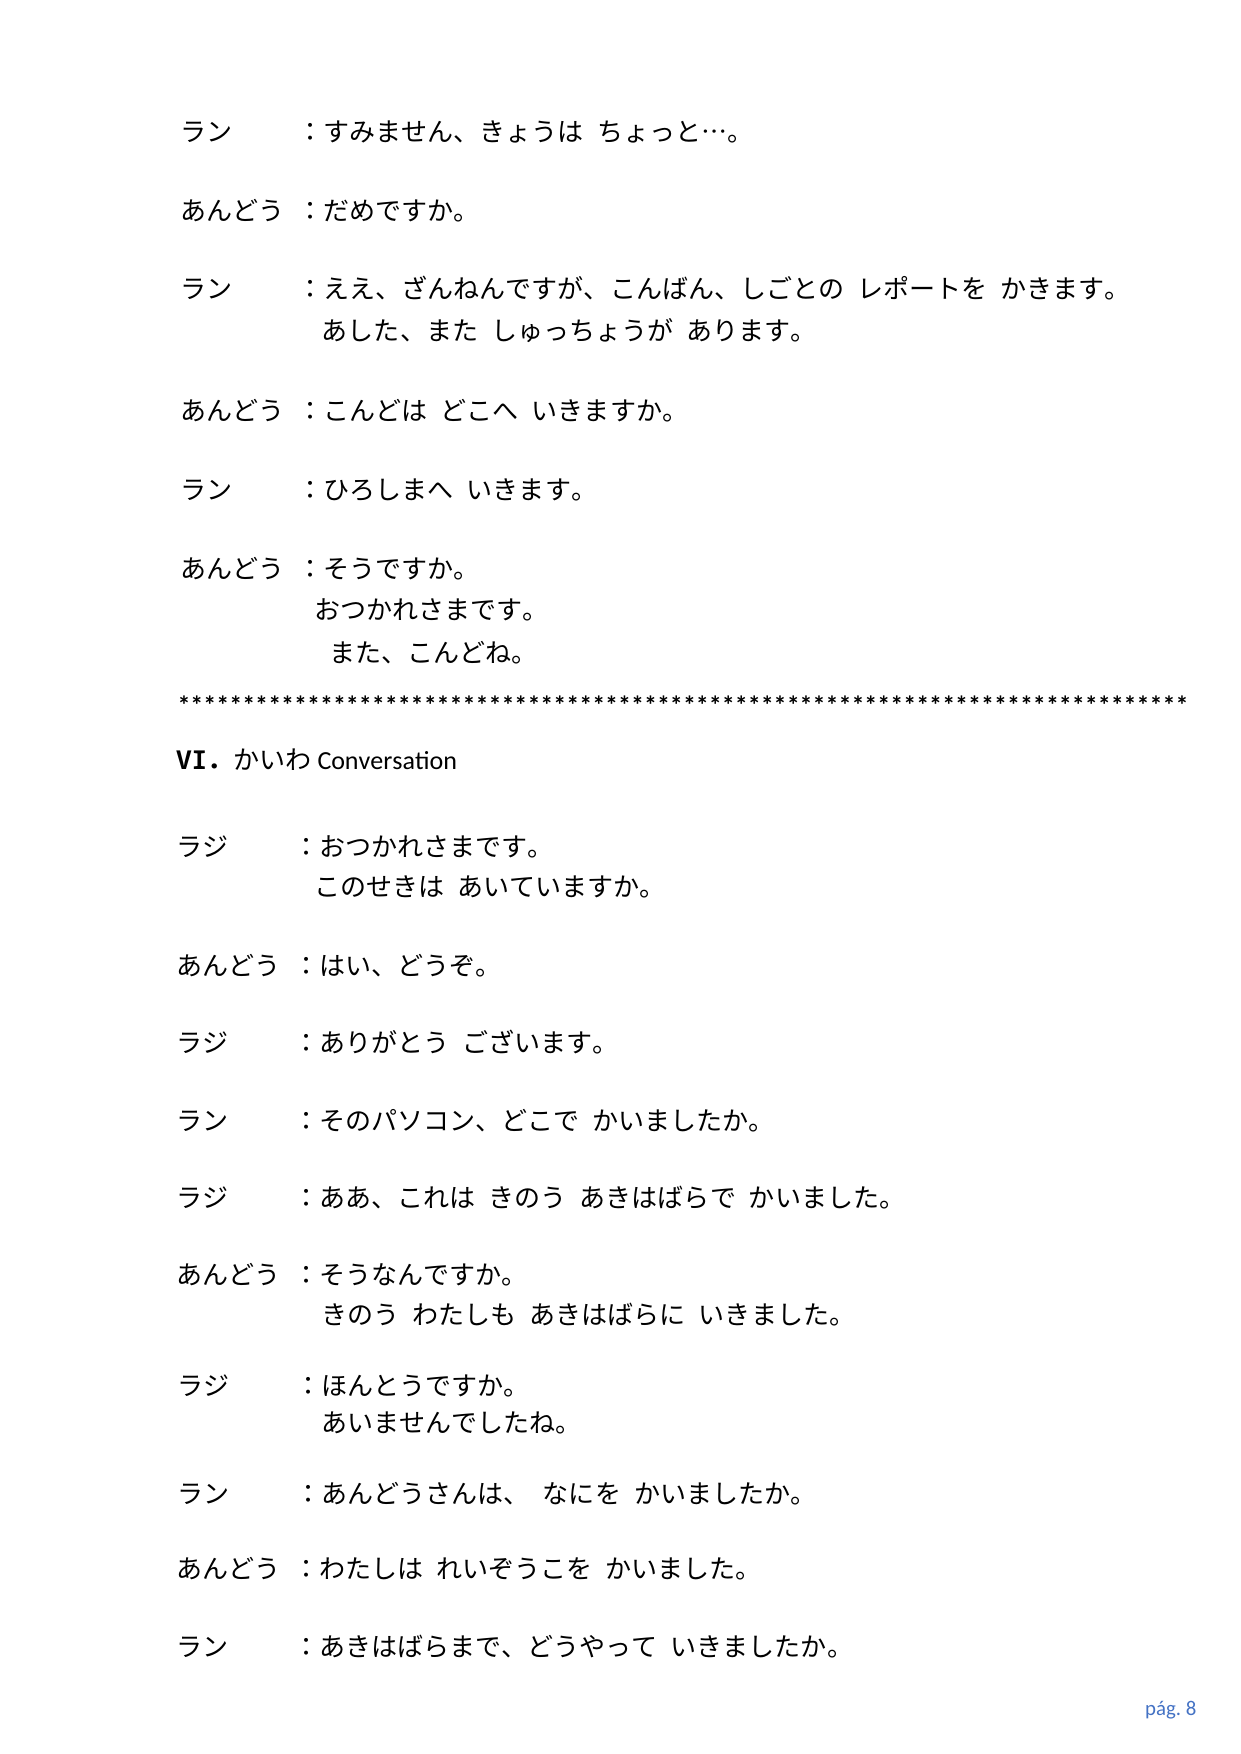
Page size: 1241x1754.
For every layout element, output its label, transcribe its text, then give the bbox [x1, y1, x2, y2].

text VI．かいわ Conversation [176, 739, 1196, 777]
text ラン ：ひろしまへ いきます。 [180, 469, 1196, 507]
text ラン ：すみません、きょうは ちょっと…。 [180, 111, 1196, 149]
table_cell [178, 1403, 295, 1474]
table_header [178, 1294, 295, 1365]
text あした、また しゅっちょうが あります。 [177, 310, 1196, 348]
text あんどう ：はい、どうぞ。 [176, 945, 950, 983]
table_cell ：あんどうさんは、 なにを かいましたか。 [295, 1474, 884, 1511]
text ラン ：ええ、ざんねんですが、こんばん、しごとの レポートを かきます。 [180, 268, 1196, 306]
text あんどう ：そうですか。 [180, 548, 1196, 586]
table_cell ラジ [178, 1365, 295, 1403]
text ラジ ：ありがとう ございます。 [176, 1022, 950, 1060]
text ラン ：あきはばらまで、どうやって いきましたか。 [176, 1626, 950, 1664]
table_header きのう わたしも あきはばらに いきました。 [295, 1294, 884, 1365]
text また、こんどね。 [177, 632, 1196, 670]
text おつかれさまです。 [177, 589, 1196, 627]
text あんどう ：こんどは どこへ いきますか。 [180, 390, 1196, 428]
text ラジ ：ああ、これは きのう あきはばらで かいました。 [176, 1177, 950, 1214]
text ラン ：そのパソコン、どこで かいましたか。 [176, 1100, 950, 1137]
text あんどう ：そうなんですか。 [176, 1254, 950, 1292]
table_cell あいませんでしたね。 [295, 1403, 884, 1474]
text ラジ ：おつかれさまです。 [176, 826, 950, 864]
text このせきは あいていますか。 [176, 866, 1196, 904]
table_cell ラン [178, 1474, 295, 1511]
table_cell ：ほんとうですか。 [295, 1365, 884, 1403]
text ****************************************************************************** [177, 689, 1196, 721]
text あんどう ：だめですか。 [180, 190, 1196, 227]
text あんどう ：わたしは れいぞうこを かいました。 [176, 1549, 950, 1586]
